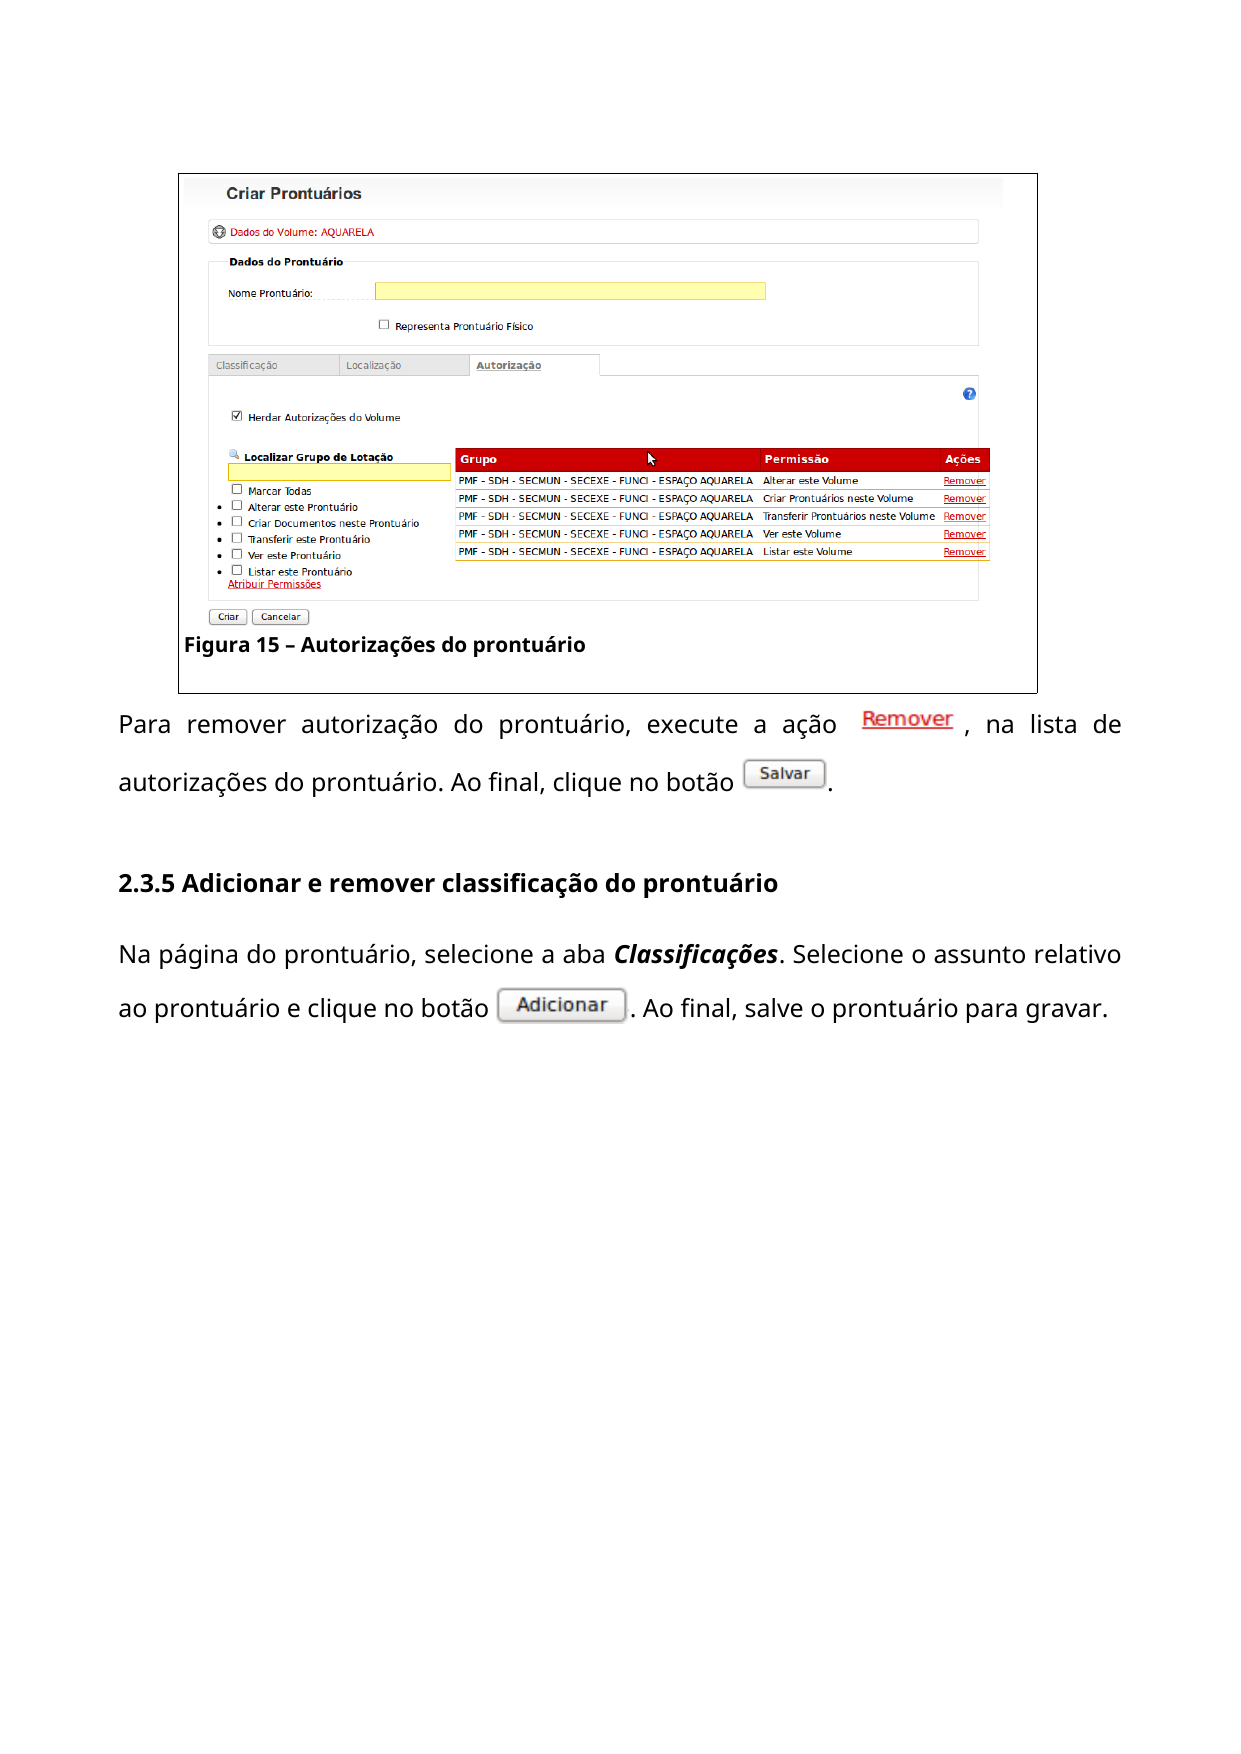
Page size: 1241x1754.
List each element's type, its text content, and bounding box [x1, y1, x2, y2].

table_header Figura 15 – Autorizações do prontuário [179, 174, 1037, 692]
list Na página do prontuário, selecione a aba Classificações. Selecione o assunto relativo ao prontuário e clique no botão . Ao final, salve o prontuário para gravar. [118, 937, 1122, 1025]
text 2.3.5 Adicionar e remover classificação do prontuário [118, 865, 1122, 899]
picture [852, 705, 964, 734]
picture [741, 757, 827, 791]
picture [183, 178, 1003, 630]
list Para remover autorização do prontuário, execute a ação , na lista de autorizações do prontuário. Ao final, clique no botão . [118, 705, 1122, 798]
picture [496, 987, 630, 1024]
